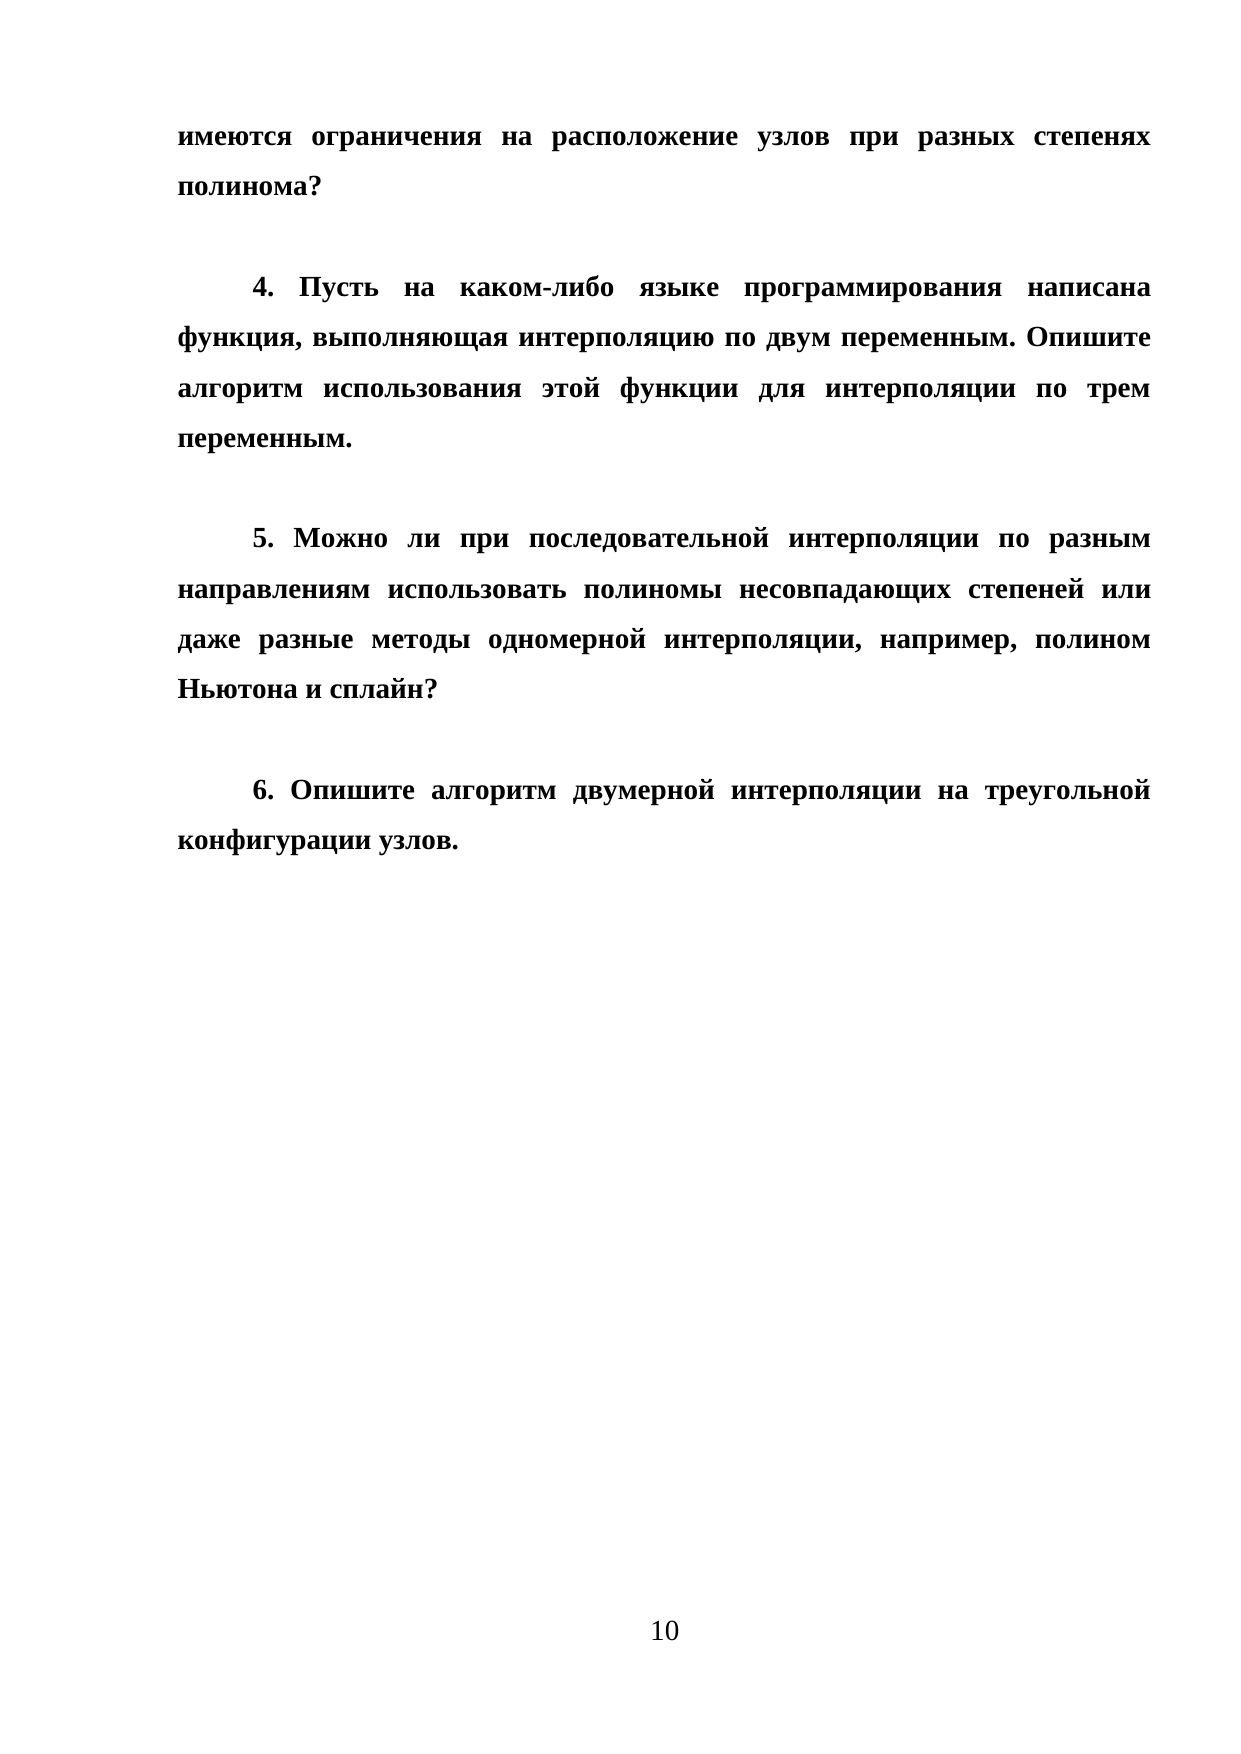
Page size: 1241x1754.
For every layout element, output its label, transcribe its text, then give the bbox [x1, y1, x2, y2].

text 5. Можно ли при последовательной интерполяции по разным направлениям использовать полиномы несовпадающих степеней или даже разные методы одномерной интерполяции, например, полином Ньютона и сплайн? [177, 521, 1152, 705]
text имеются ограничения на расположение узлов при разных степенях полинома? [177, 118, 1152, 202]
text 4. Пусть на каком-либо языке программирования написана функция, выполняющая интерполяцию по двум переменным. Опишите алгоритм использования этой функции для интерполяции по трем переменным. [177, 269, 1152, 453]
text 6. Опишите алгоритм двумерной интерполяции на треугольной конфигурации узлов. [177, 772, 1152, 856]
